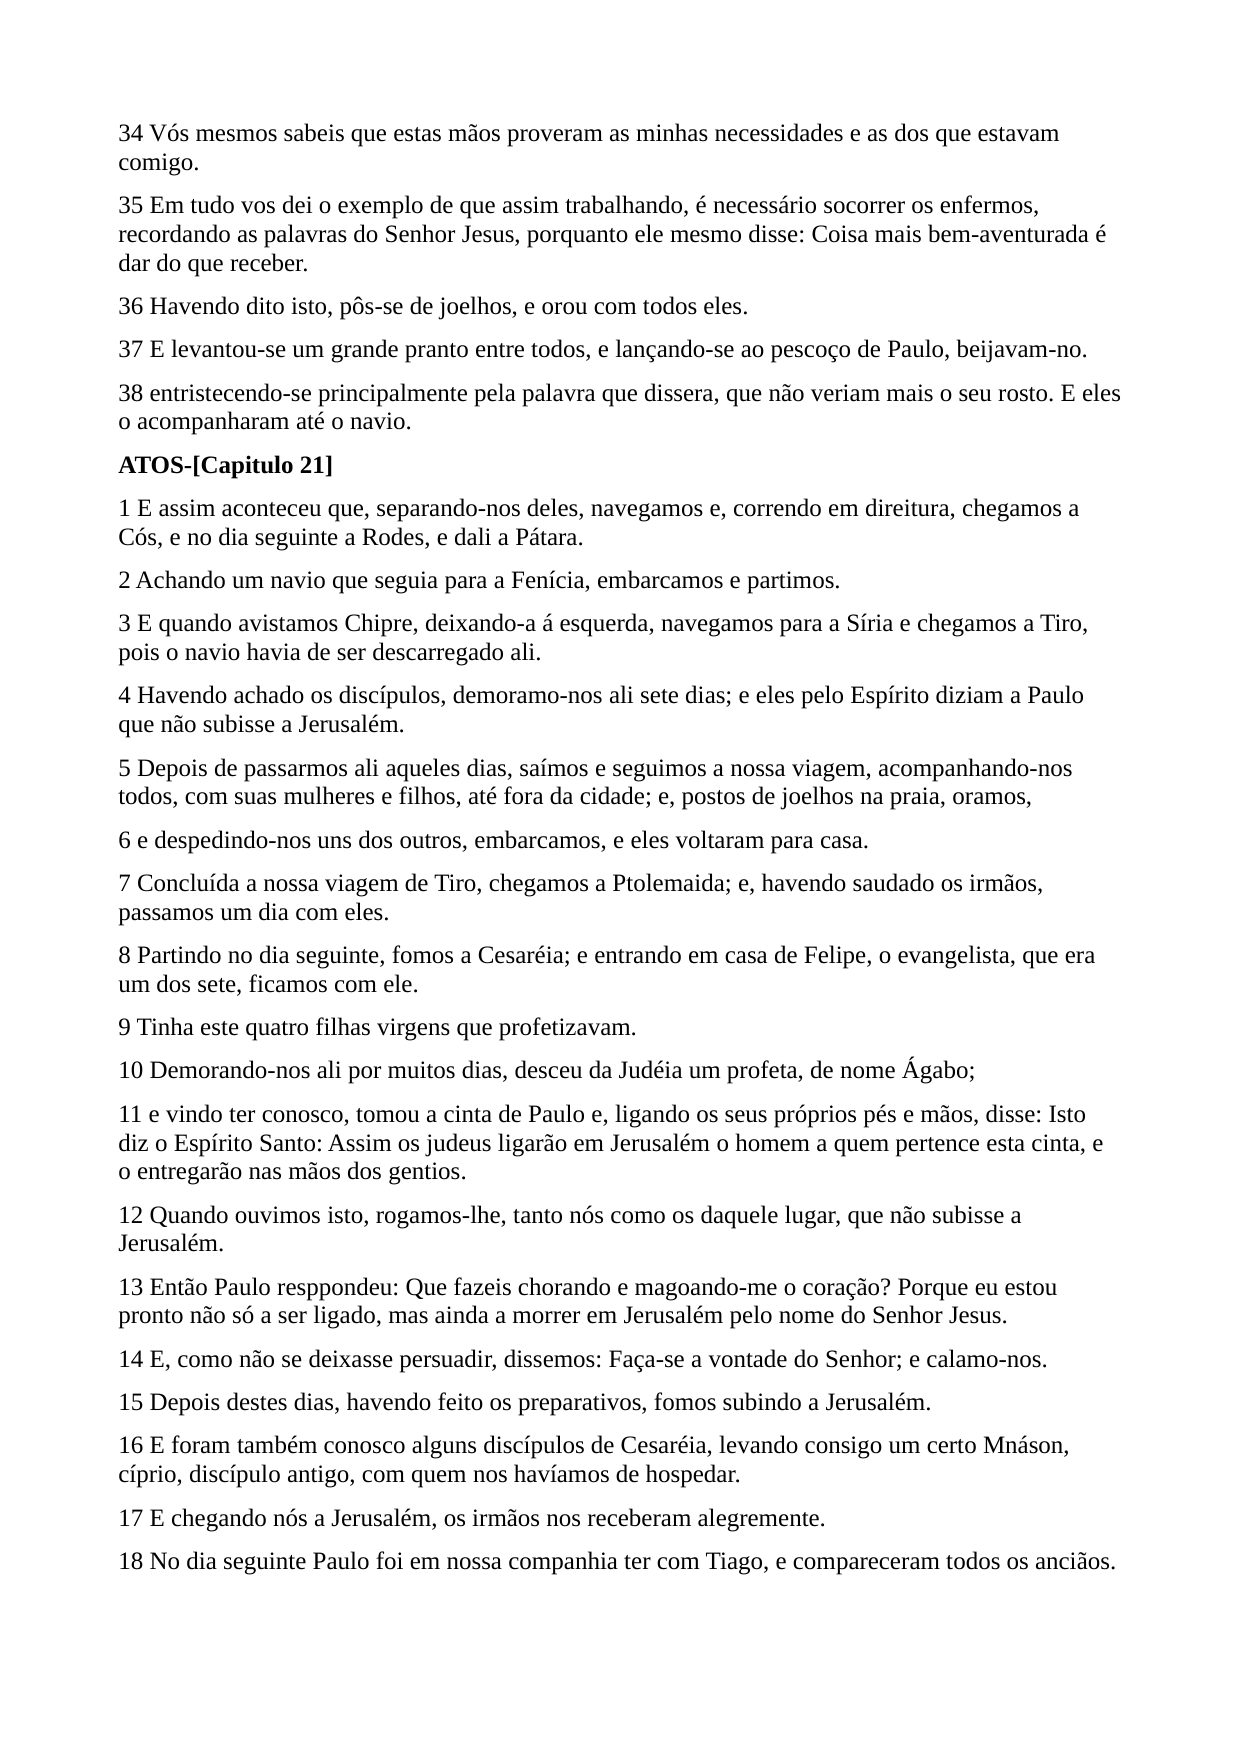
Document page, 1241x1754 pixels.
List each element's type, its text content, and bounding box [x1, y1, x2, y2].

text 35 Em tudo vos dei o exemplo de que assim trabalhando, é necessário socorrer os enfermos, recordando as palavras do Senhor Jesus, porquanto ele mesmo disse: Coisa mais bem-aventurada é dar do que receber. [118, 190, 1122, 276]
text 12 Quando ouvimos isto, rogamos-lhe, tanto nós como os daquele lugar, que não subisse a Jerusalém. [118, 1200, 1122, 1257]
text 37 E levantou-se um grande pranto entre todos, e lançando-se ao pescoço de Paulo, beijavam-no. [118, 334, 1122, 363]
text 6 e despedindo-nos uns dos outros, embarcamos, e eles voltaram para casa. [118, 825, 1122, 853]
text 13 Então Paulo resppondeu: Que fazeis chorando e magoando-me o coração? Porque eu estou pronto não só a ser ligado, mas ainda a morrer em Jerusalém pelo nome do Senhor Jesus. [118, 1272, 1122, 1329]
text 8 Partindo no dia seguinte, fomos a Cesaréia; e entrando em casa de Felipe, o evangelista, que era um dos sete, ficamos com ele. [118, 940, 1122, 998]
text 17 E chegando nós a Jerusalém, os irmãos nos receberam alegremente. [118, 1503, 1122, 1531]
text 38 entristecendo-se principalmente pela palavra que dissera, que não veriam mais o seu rosto. E eles o acompanharam até o navio. [118, 378, 1122, 435]
text 16 E foram também conosco alguns discípulos de Cesaréia, levando consigo um certo Mnáson, cíprio, discípulo antigo, com quem nos havíamos de hospedar. [118, 1431, 1122, 1488]
text 3 E quando avistamos Chipre, deixando-a á esquerda, navegamos para a Síria e chegamos a Tiro, pois o navio havia de ser descarregado ali. [118, 608, 1122, 666]
text 15 Depois destes dias, havendo feito os preparativos, fomos subindo a Jerusalém. [118, 1387, 1122, 1416]
text 14 E, como não se deixasse persuadir, dissemos: Faça-se a vontade do Senhor; e calamo-nos. [118, 1344, 1122, 1373]
text 7 Concluída a nossa viagem de Tiro, chegamos a Ptolemaida; e, havendo saudado os irmãos, passamos um dia com eles. [118, 868, 1122, 926]
text 1 E assim aconteceu que, separando-nos deles, navegamos e, correndo em direitura, chegamos a Cós, e no dia seguinte a Rodes, e dali a Pátara. [118, 493, 1122, 551]
text 36 Havendo dito isto, pôs-se de joelhos, e orou com todos eles. [118, 291, 1122, 320]
text 11 e vindo ter conosco, tomou a cinta de Paulo e, ligando os seus próprios pés e mãos, disse: Isto diz o Espírito Santo: Assim os judeus ligarão em Jerusalém o homem a quem pertence esta cinta, e o entregarão nas mãos dos gentios. [118, 1099, 1122, 1185]
text 9 Tinha este quatro filhas virgens que profetizavam. [118, 1012, 1122, 1041]
text 4 Havendo achado os discípulos, demoramo-nos ali sete dias; e eles pelo Espírito diziam a Paulo que não subisse a Jerusalém. [118, 681, 1122, 738]
text 34 Vós mesmos sabeis que estas mãos proveram as minhas necessidades e as dos que estavam comigo. [118, 118, 1122, 176]
text 5 Depois de passarmos ali aqueles dias, saímos e seguimos a nossa viagem, acompanhando-nos todos, com suas mulheres e filhos, até fora da cidade; e, postos de joelhos na praia, oramos, [118, 753, 1122, 810]
text ATOS-[Capitulo 21] [118, 450, 1122, 478]
text 18 No dia seguinte Paulo foi em nossa companhia ter com Tiago, e compareceram todos os anciãos. [118, 1546, 1122, 1575]
text 2 Achando um navio que seguia para a Fenícia, embarcamos e partimos. [118, 565, 1122, 594]
text 10 Demorando-nos ali por muitos dias, desceu da Judéia um profeta, de nome Ágabo; [118, 1056, 1122, 1084]
